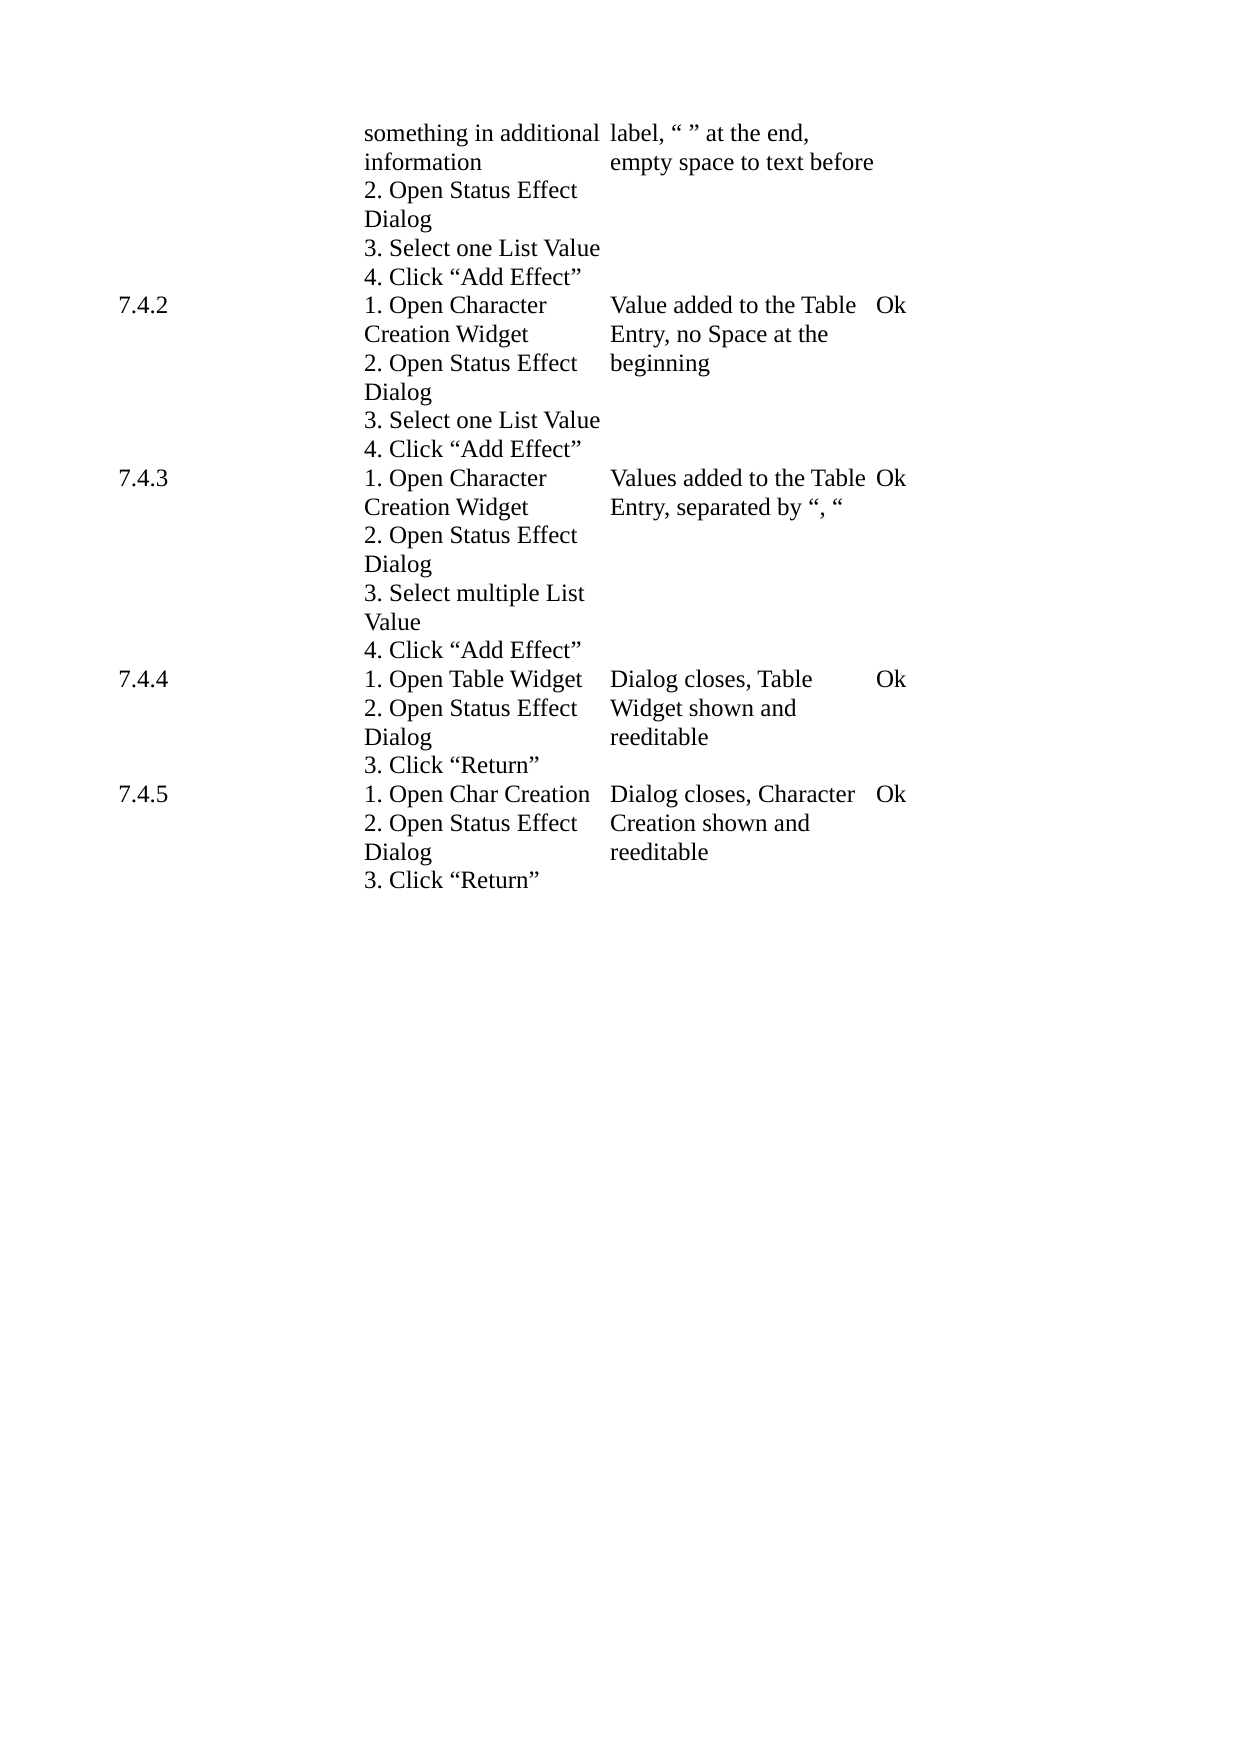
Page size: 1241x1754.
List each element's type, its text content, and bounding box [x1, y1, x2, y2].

table_cell Value added to the Table Entry, no Space at the beginning [610, 291, 876, 463]
table_cell 1. Open Char Creation 2. Open Status Effect Dialog 3. Click “Return” [364, 779, 610, 894]
table_cell 7.4.3 [118, 463, 364, 664]
table_cell Ok [876, 664, 1122, 779]
table_cell Values added to the Table Entry, separated by “, “ [610, 463, 876, 664]
table_cell 1. Open Character Creation Widget 2. Open Status Effect Dialog 3. Select multiple List Value 4. Click “Add Effect” [364, 463, 610, 664]
table_cell 1. Open Table Widget 2. Open Status Effect Dialog 3. Click “Return” [364, 664, 610, 779]
table_cell 7.4.5 [118, 779, 364, 894]
table_cell Ok [876, 463, 1122, 664]
table_cell something in additional information 2. Open Status Effect Dialog 3. Select one List Value 4. Click “Add Effect” [364, 118, 610, 291]
table_cell 7.4.4 [118, 664, 364, 779]
table_cell Ok [876, 291, 1122, 463]
table_cell Ok [876, 779, 1122, 894]
table_cell [118, 118, 364, 291]
table_cell Dialog closes, Character Creation shown and reeditable [610, 779, 876, 894]
table_cell [876, 118, 1122, 291]
table_cell 1. Open Character Creation Widget 2. Open Status Effect Dialog 3. Select one List Value 4. Click “Add Effect” [364, 291, 610, 463]
table_cell label, “ ” at the end, empty space to text before [610, 118, 876, 291]
table_cell Dialog closes, Table Widget shown and reeditable [610, 664, 876, 779]
table_cell 7.4.2 [118, 291, 364, 463]
